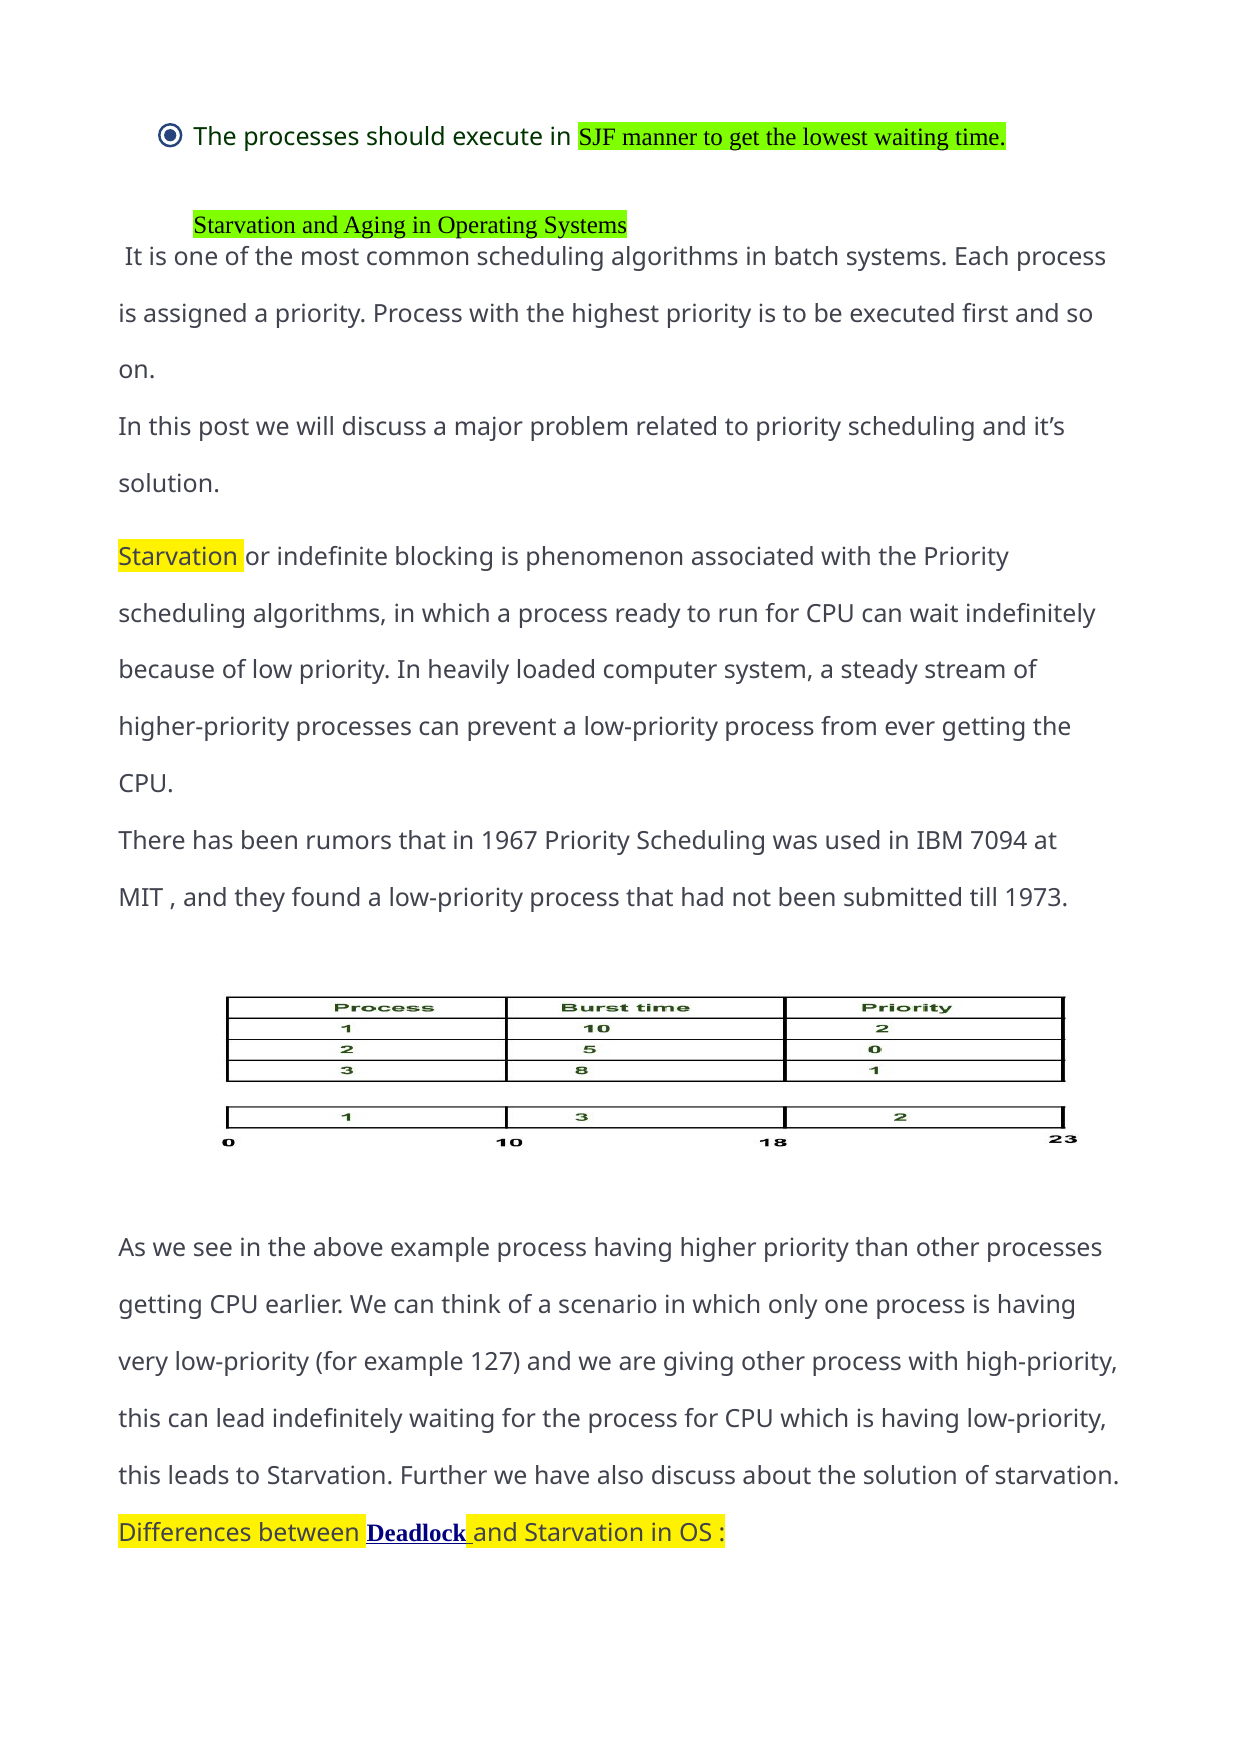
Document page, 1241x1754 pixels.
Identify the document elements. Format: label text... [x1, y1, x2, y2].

text Starvation or indefinite blocking is phenomenon associated with the Priority scheduling algorithms, in which a process ready to run for CPU can wait indefinitely because of low priority. In heavily loaded computer system, a steady stream of higher-priority processes can prevent a low-priority process from ever getting the CPU. [118, 538, 1122, 800]
list Starvation and Aging in Operating Systems [156, 210, 1122, 238]
text In this post we will discuss a major problem related to priority scheduling and it’s solution. [118, 409, 1122, 500]
picture [118, 952, 1107, 1207]
text Differences between Deadlock and Starvation in OS : [118, 1514, 1122, 1548]
text As we see in the above example process having higher priority than other processes getting CPU earlier. We can think of a scenario in which only one process is having very low-priority (for example 127) and we are giving other process with high-priority, this can lead indefinitely waiting for the process for CPU which is having low-priority, this leads to Starvation. Further we have also discuss about the solution of starvation. [118, 952, 1122, 1491]
text There has been rumors that in 1967 Priority Scheduling was used in IBM 7094 at MIT , and they found a low-priority process that had not been submitted till 1973. [118, 823, 1122, 914]
list The processes should execute in SJF manner to get the lowest waiting time. [156, 118, 1122, 152]
text It is one of the most common scheduling algorithms in batch systems. Each process is assigned a priority. Process with the highest priority is to be executed first and so on. [118, 238, 1122, 386]
